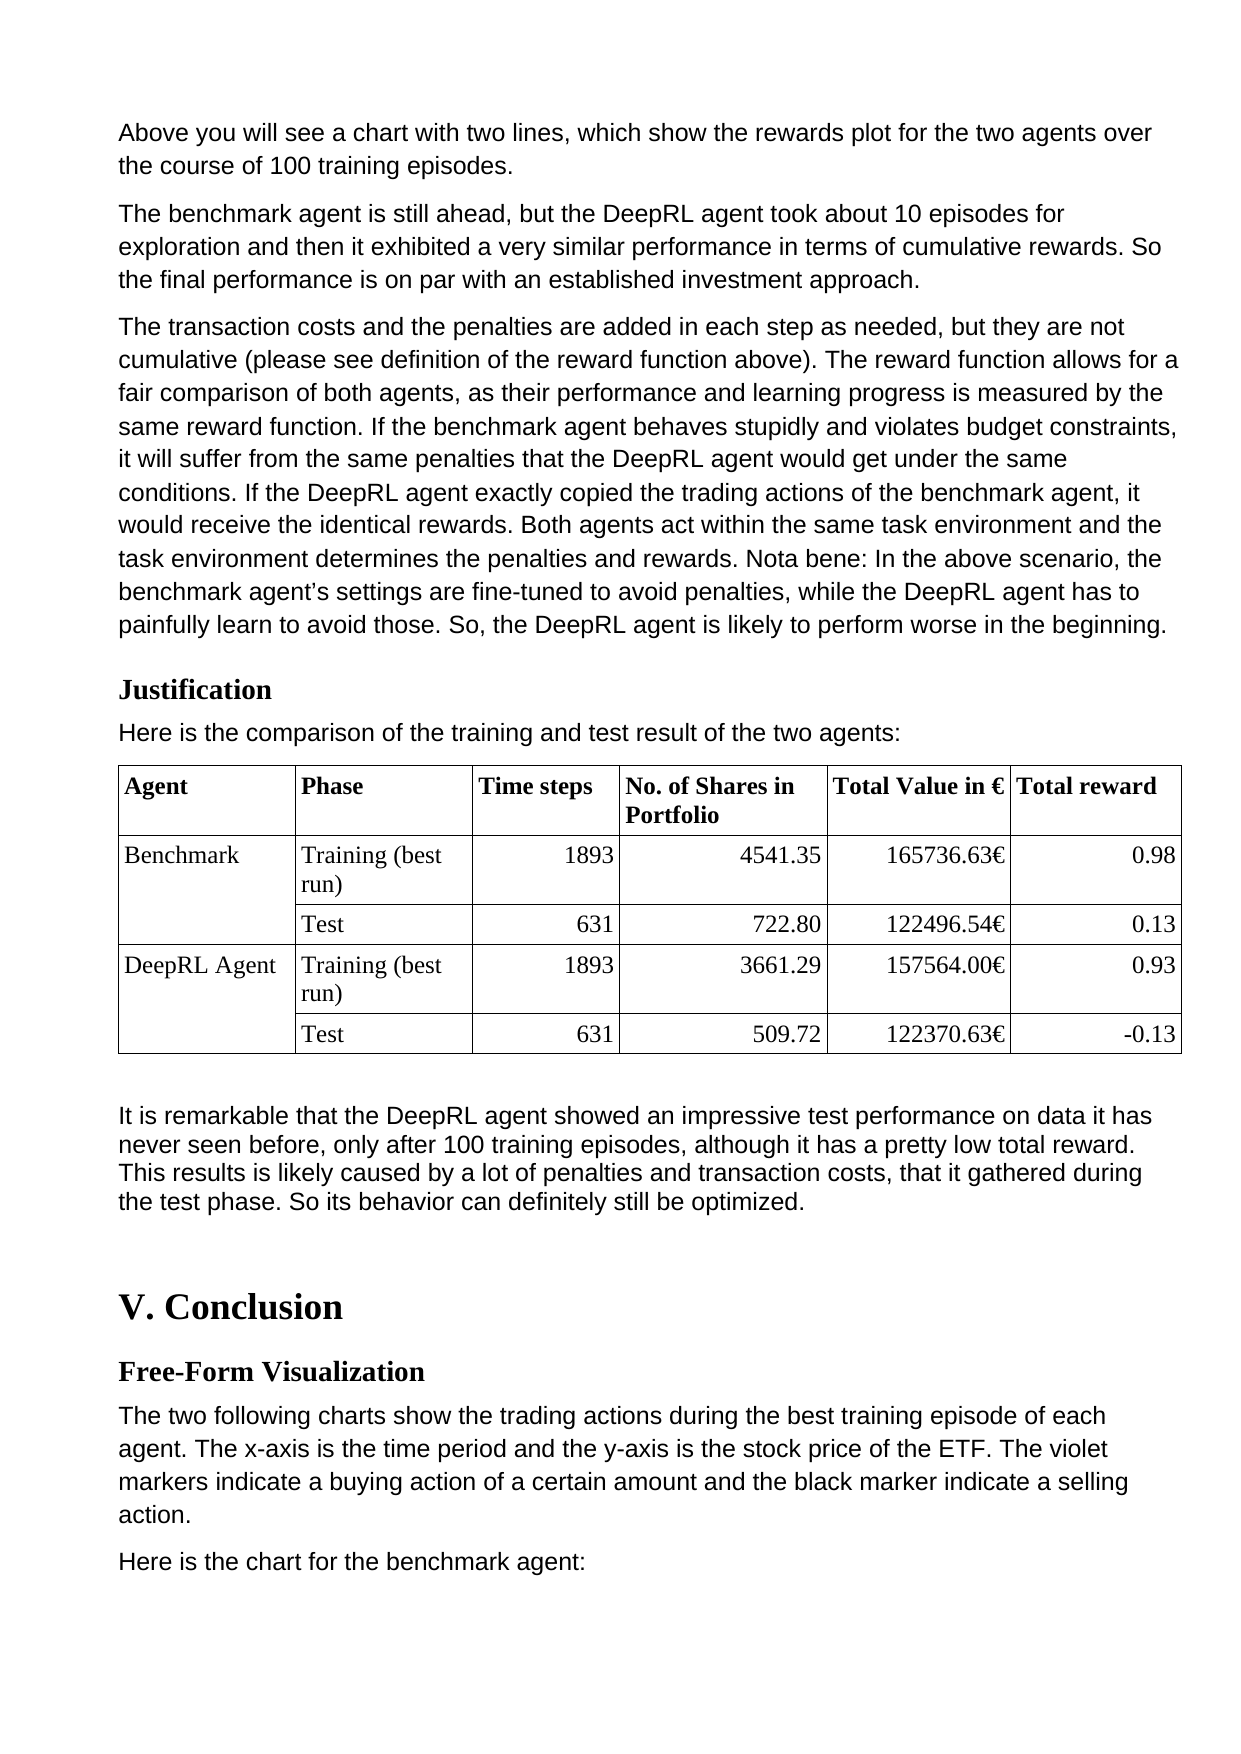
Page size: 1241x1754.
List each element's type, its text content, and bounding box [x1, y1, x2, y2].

table_cell Benchmark [119, 836, 295, 944]
subtitle Justification [118, 672, 1181, 705]
table_cell 0.13 [1011, 905, 1181, 944]
table_header No. of Shares in Portfolio [620, 766, 827, 834]
table_cell DeepRL Agent [119, 945, 295, 1053]
table_cell 122496.54€ [828, 905, 1010, 944]
subtitle V. Conclusion [118, 1284, 1181, 1327]
table_header Time steps [473, 766, 619, 834]
text The transaction costs and the penalties are added in each step as needed, but they are not cumulative (please see definition of the reward function above). The reward function allows for a fair comparison of both agents, as their performance and learning progress is measured by the same reward function. If the benchmark agent behaves stupidly and violates budget constraints, it will suffer from the same penalties that the DeepRL agent would get under the same conditions. If the DeepRL agent exactly copied the trading actions of the benchmark agent, it would receive the identical rewards. Both agents act within the same task environment and the task environment determines the penalties and rewards. Nota bene: In the above scenario, the benchmark agent’s settings are fine-tuned to avoid penalties, while the DeepRL agent has to painfully learn to avoid those. So, the DeepRL agent is likely to perform worse in the beginning. [118, 312, 1181, 638]
table_cell -0.13 [1011, 1014, 1181, 1053]
text It is remarkable that the DeepRL agent showed an impressive test performance on data it has never seen before, only after 100 training episodes, although it has a pretty low total reward. This results is likely caused by a lot of penalties and transaction costs, that it gathered during the test phase. So its behavior can definitely still be optimized. [118, 1101, 1181, 1216]
table_cell 1893 [473, 945, 619, 1013]
table_cell 4541.35 [620, 836, 827, 903]
table_cell 1893 [473, 836, 619, 903]
table_cell 157564.00€ [828, 945, 1010, 1013]
table_cell 0.98 [1011, 836, 1181, 903]
table_cell 165736.63€ [828, 836, 1010, 903]
table_cell Test [296, 905, 472, 944]
table_cell Training (best run) [296, 836, 472, 903]
text The benchmark agent is still ahead, but the DeepRL agent took about 10 episodes for exploration and then it exhibited a very similar performance in terms of cumulative rewards. So the final performance is on par with an established investment approach. [118, 199, 1181, 293]
table_header Total Value in € [828, 766, 1010, 834]
text Here is the comparison of the training and test result of the two agents: [118, 718, 1181, 747]
table_header Agent [119, 766, 295, 834]
text Above you will see a chart with two lines, which show the rewards plot for the two agents over the course of 100 training episodes. [118, 118, 1181, 180]
table_cell 3661.29 [620, 945, 827, 1013]
table_cell 509.72 [620, 1014, 827, 1053]
table_cell 631 [473, 1014, 619, 1053]
table_cell 722.80 [620, 905, 827, 944]
table_header Total reward [1011, 766, 1181, 834]
subtitle Free-Form Visualization [118, 1354, 1181, 1388]
table_cell 0.93 [1011, 945, 1181, 1013]
text The two following charts show the trading actions during the best training episode of each agent. The x-axis is the time period and the y-axis is the stock price of the ETF. The violet markers indicate a buying action of a certain amount and the black marker indicate a selling action. [118, 1401, 1181, 1528]
table_cell 631 [473, 905, 619, 944]
table_cell Training (best run) [296, 945, 472, 1013]
table_header Phase [296, 766, 472, 834]
table_cell Test [296, 1014, 472, 1053]
text Here is the chart for the benchmark agent: [118, 1547, 1181, 1576]
table_cell 122370.63€ [828, 1014, 1010, 1053]
